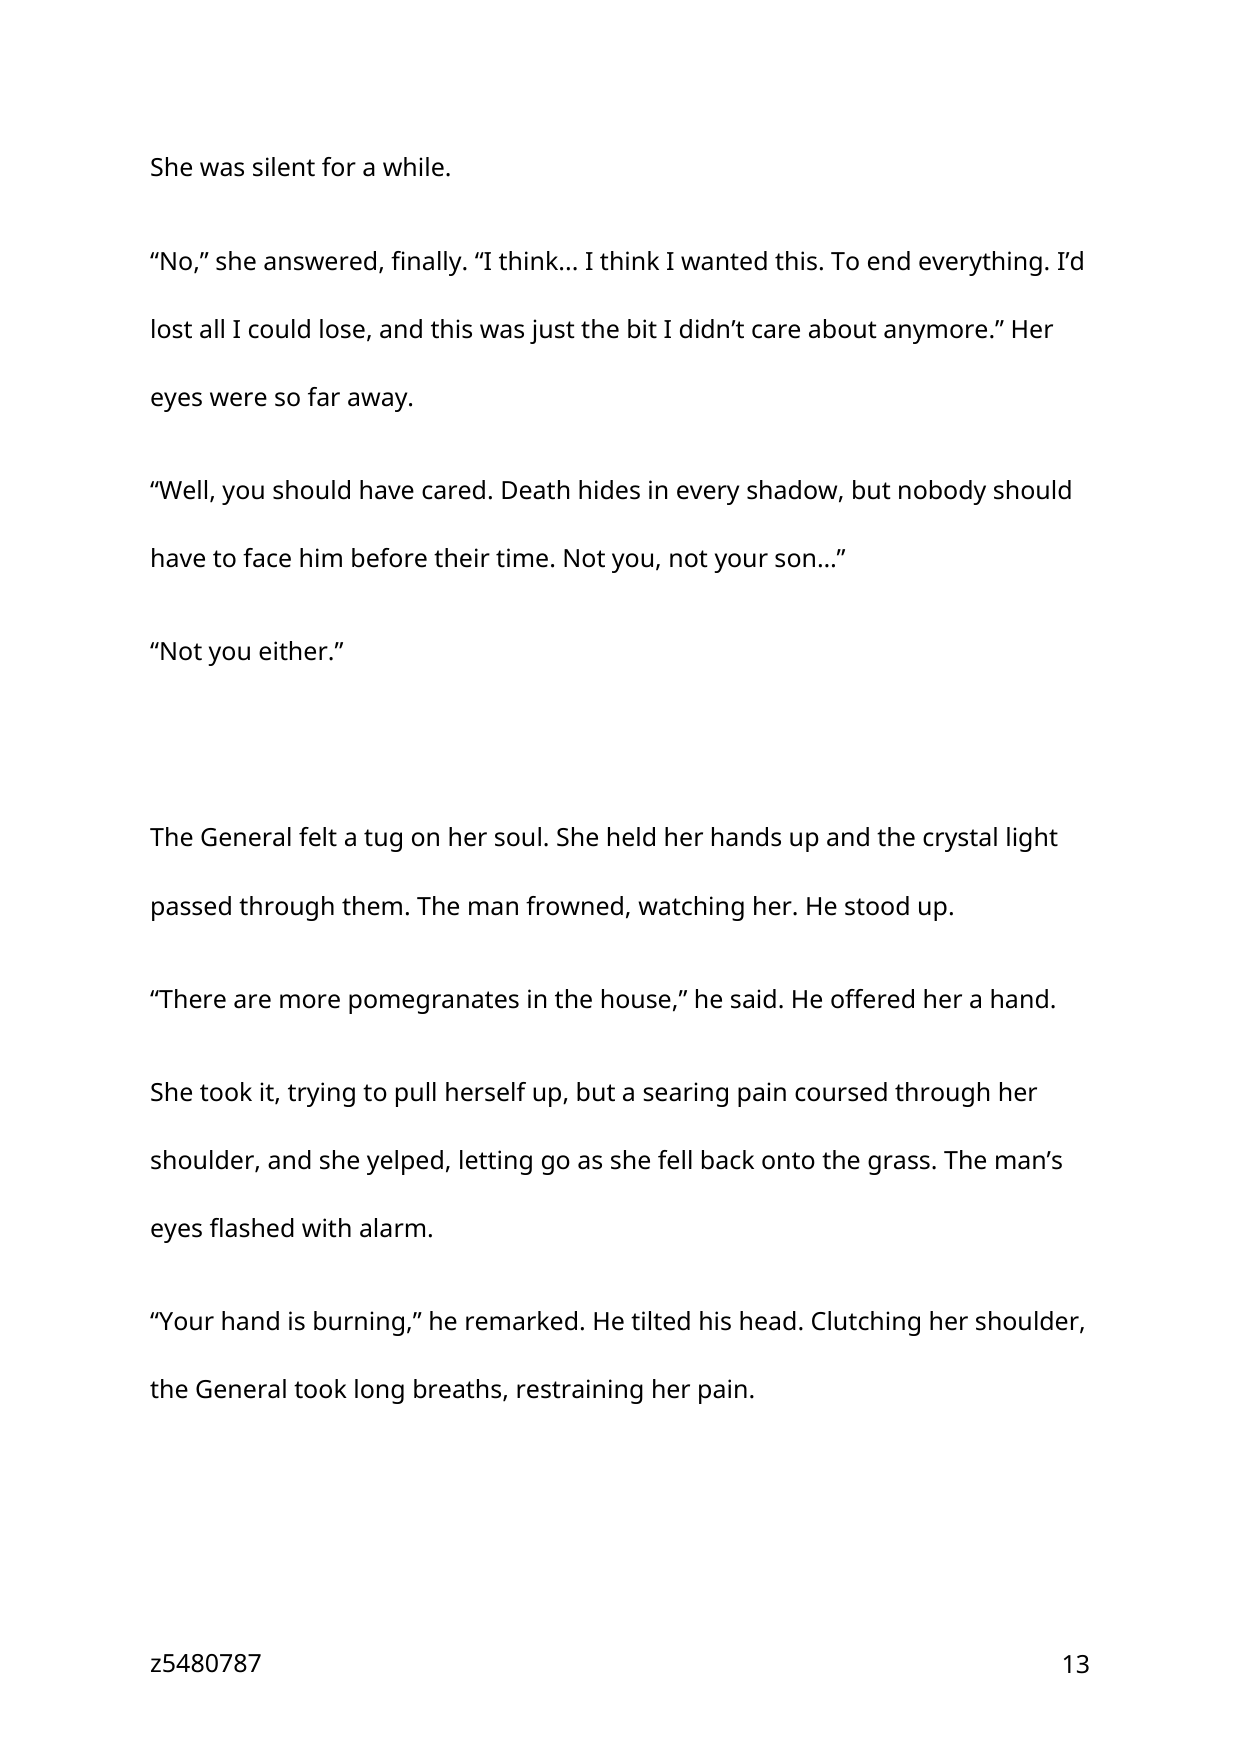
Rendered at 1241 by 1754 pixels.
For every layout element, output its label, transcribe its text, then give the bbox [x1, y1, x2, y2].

text “Your hand is burning,” he remarked. He tilted his head. Clutching her shoulder, the General took long breaths, restraining her pain. [150, 1304, 1090, 1406]
text “Well, you should have cared. Death hides in every shadow, but nobody should have to face him before their time. Not you, not your son…” [150, 472, 1090, 575]
text “Not you either.” [150, 634, 1090, 668]
text She was silent for a while. [150, 150, 1090, 184]
text The General felt a tug on her soul. She held her hands up and the crystal light passed through them. The man frowned, watching her. He stood up. [150, 820, 1090, 922]
text “No,” she answered, finally. “I think... I think I wanted this. To end everything. I’d lost all I could lose, and this was just the bit I didn’t care about anymore.” Her eyes were so far away. [150, 243, 1090, 413]
text “There are more pomegranates in the house,” he said. He offered her a hand. [150, 981, 1090, 1015]
text She took it, trying to pull herself up, but a searing pain coursed through her shoulder, and she yelped, letting go as she fell back onto the grass. The man’s eyes flashed with alarm. [150, 1074, 1090, 1245]
